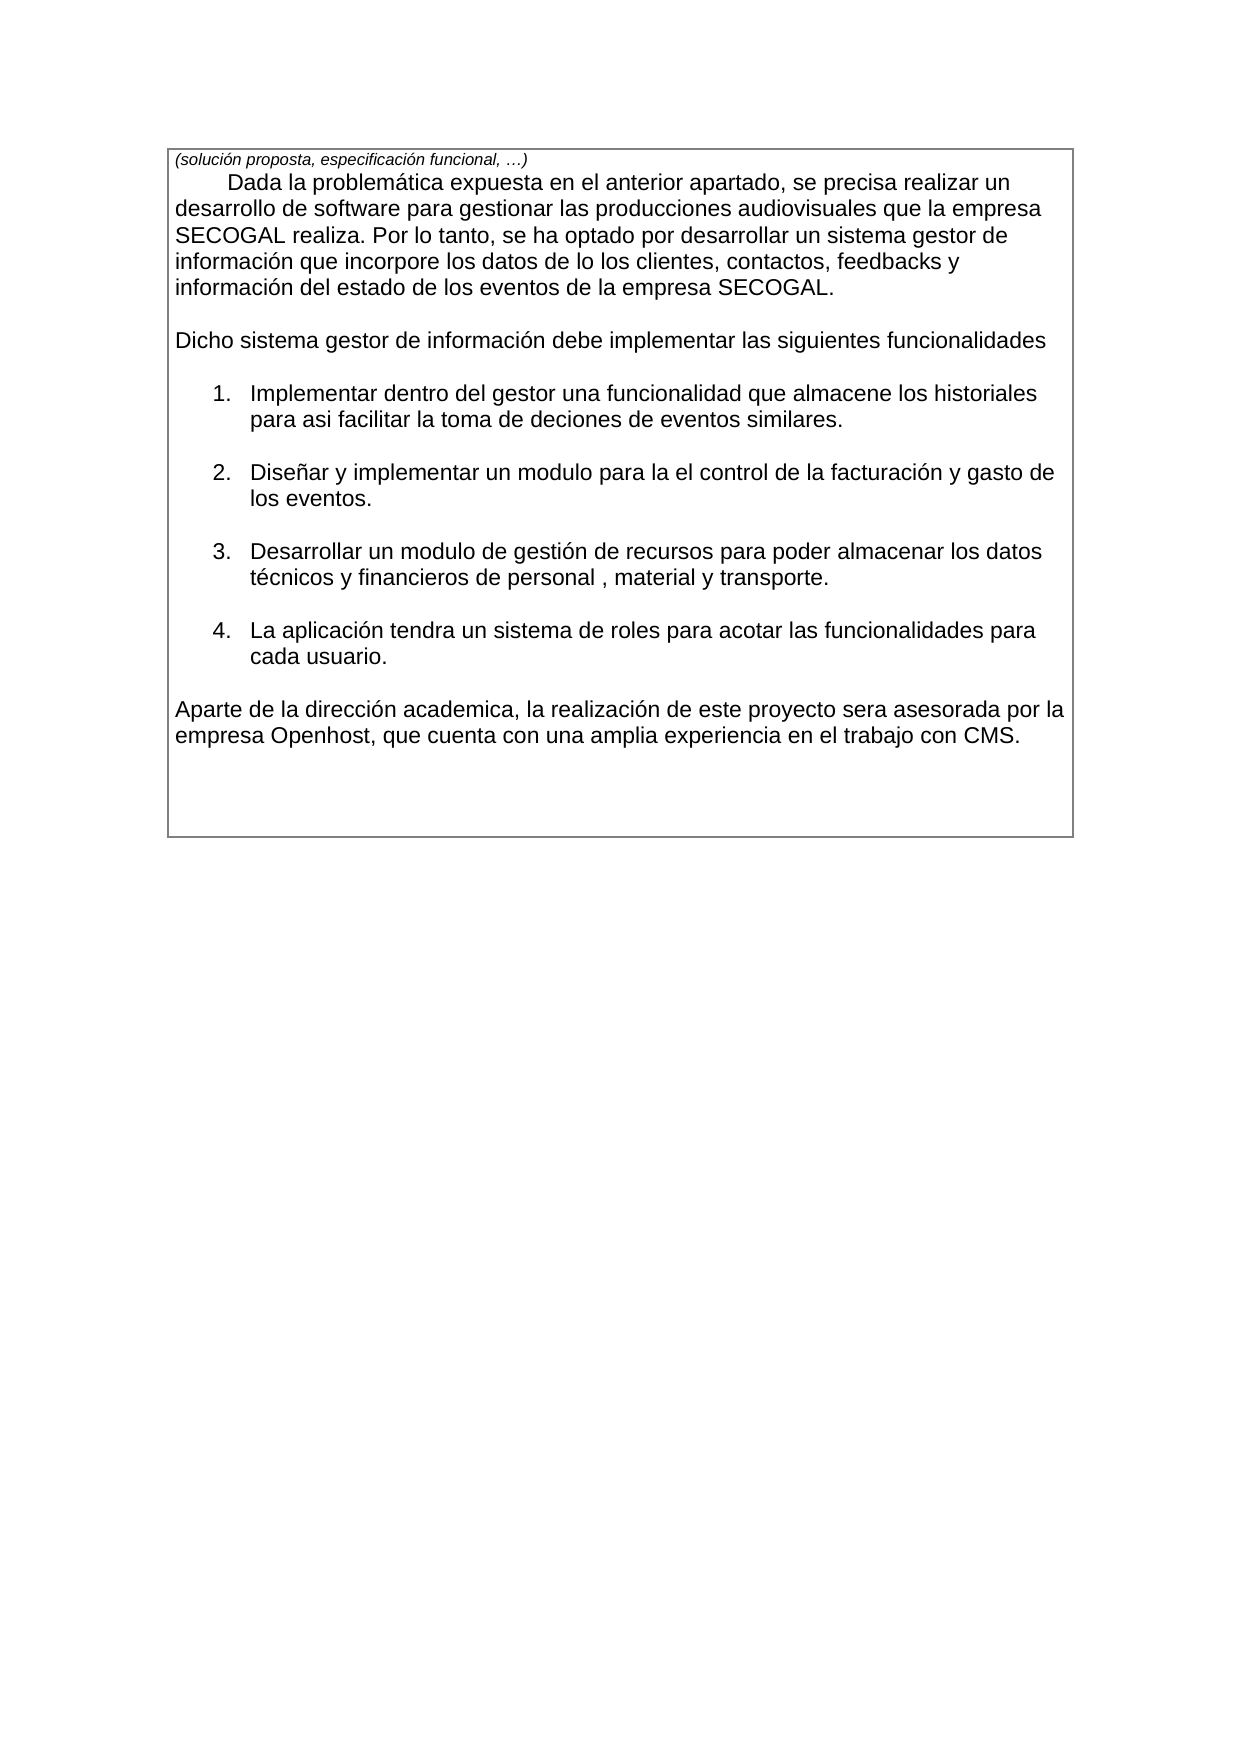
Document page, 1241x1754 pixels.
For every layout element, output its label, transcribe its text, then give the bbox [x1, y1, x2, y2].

table_cell (solución proposta, especificación funcional, …) Dada la problemática expuesta en el anterior apartado, se precisa realizar un desarrollo de software para gestionar las producciones audiovisuales que la empresa SECOGAL realiza. Por lo tanto, se ha optado por desarrollar un sistema gestor de información que incorpore los datos de lo los clientes, contactos, feedbacks y información del estado de los eventos de la empresa SECOGAL. Dicho sistema gestor de información debe implementar las siguientes funcionalidades Implementar dentro del gestor una funcionalidad que almacene los historiales para asi facilitar la toma de deciones de eventos similares. Diseñar y implementar un modulo para la el control de la facturación y gasto de los eventos. Desarrollar un modulo de gestión de recursos para poder almacenar los datos técnicos y financieros de personal , material y transporte. La aplicación tendra un sistema de roles para acotar las funcionalidades para cada usuario. Aparte de la dirección academica, la realización de este proyecto sera asesorada por la empresa Openhost, que cuenta con una amplia experiencia en el trabajo con CMS. [169, 150, 1072, 836]
